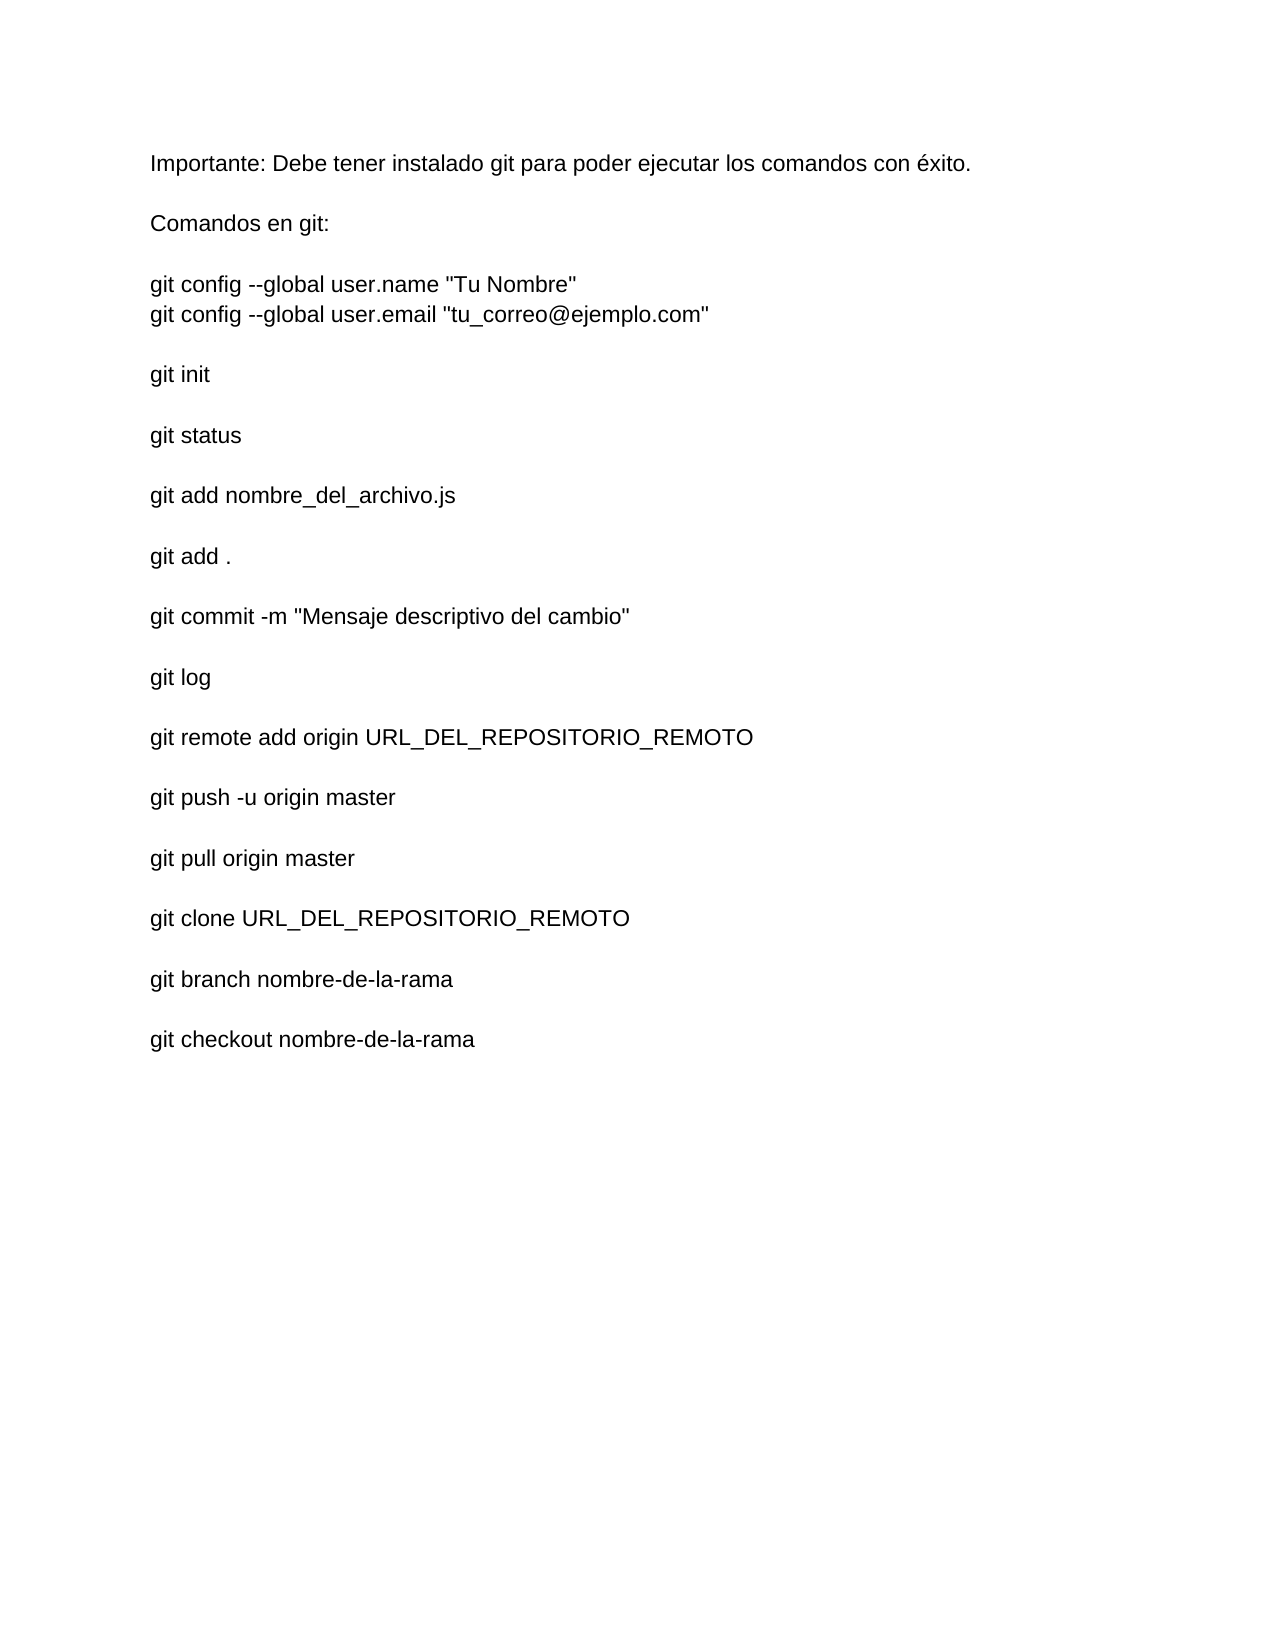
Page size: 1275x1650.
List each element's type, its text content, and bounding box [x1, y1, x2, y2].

text git config --global user.name "Tu Nombre" [150, 271, 1125, 297]
text git remote add origin URL_DEL_REPOSITORIO_REMOTO [150, 724, 1125, 750]
text git push -u origin master [150, 784, 1125, 811]
text Comandos en git: [150, 210, 1125, 237]
text git pull origin master [150, 845, 1125, 871]
text git commit -m "Mensaje descriptivo del cambio" [150, 603, 1125, 629]
text git branch nombre-de-la-rama [150, 966, 1125, 992]
text git add nombre_del_archivo.js [150, 482, 1125, 509]
text git init [150, 361, 1125, 388]
text git status [150, 422, 1125, 448]
text git config --global user.email "tu_correo@ejemplo.com" [150, 301, 1125, 327]
text git clone URL_DEL_REPOSITORIO_REMOTO [150, 905, 1125, 932]
text git add . [150, 543, 1125, 569]
text git log [150, 663, 1125, 690]
text Importante: Debe tener instalado git para poder ejecutar los comandos con éxito. [150, 150, 1125, 176]
text git checkout nombre-de-la-rama [150, 1026, 1125, 1052]
